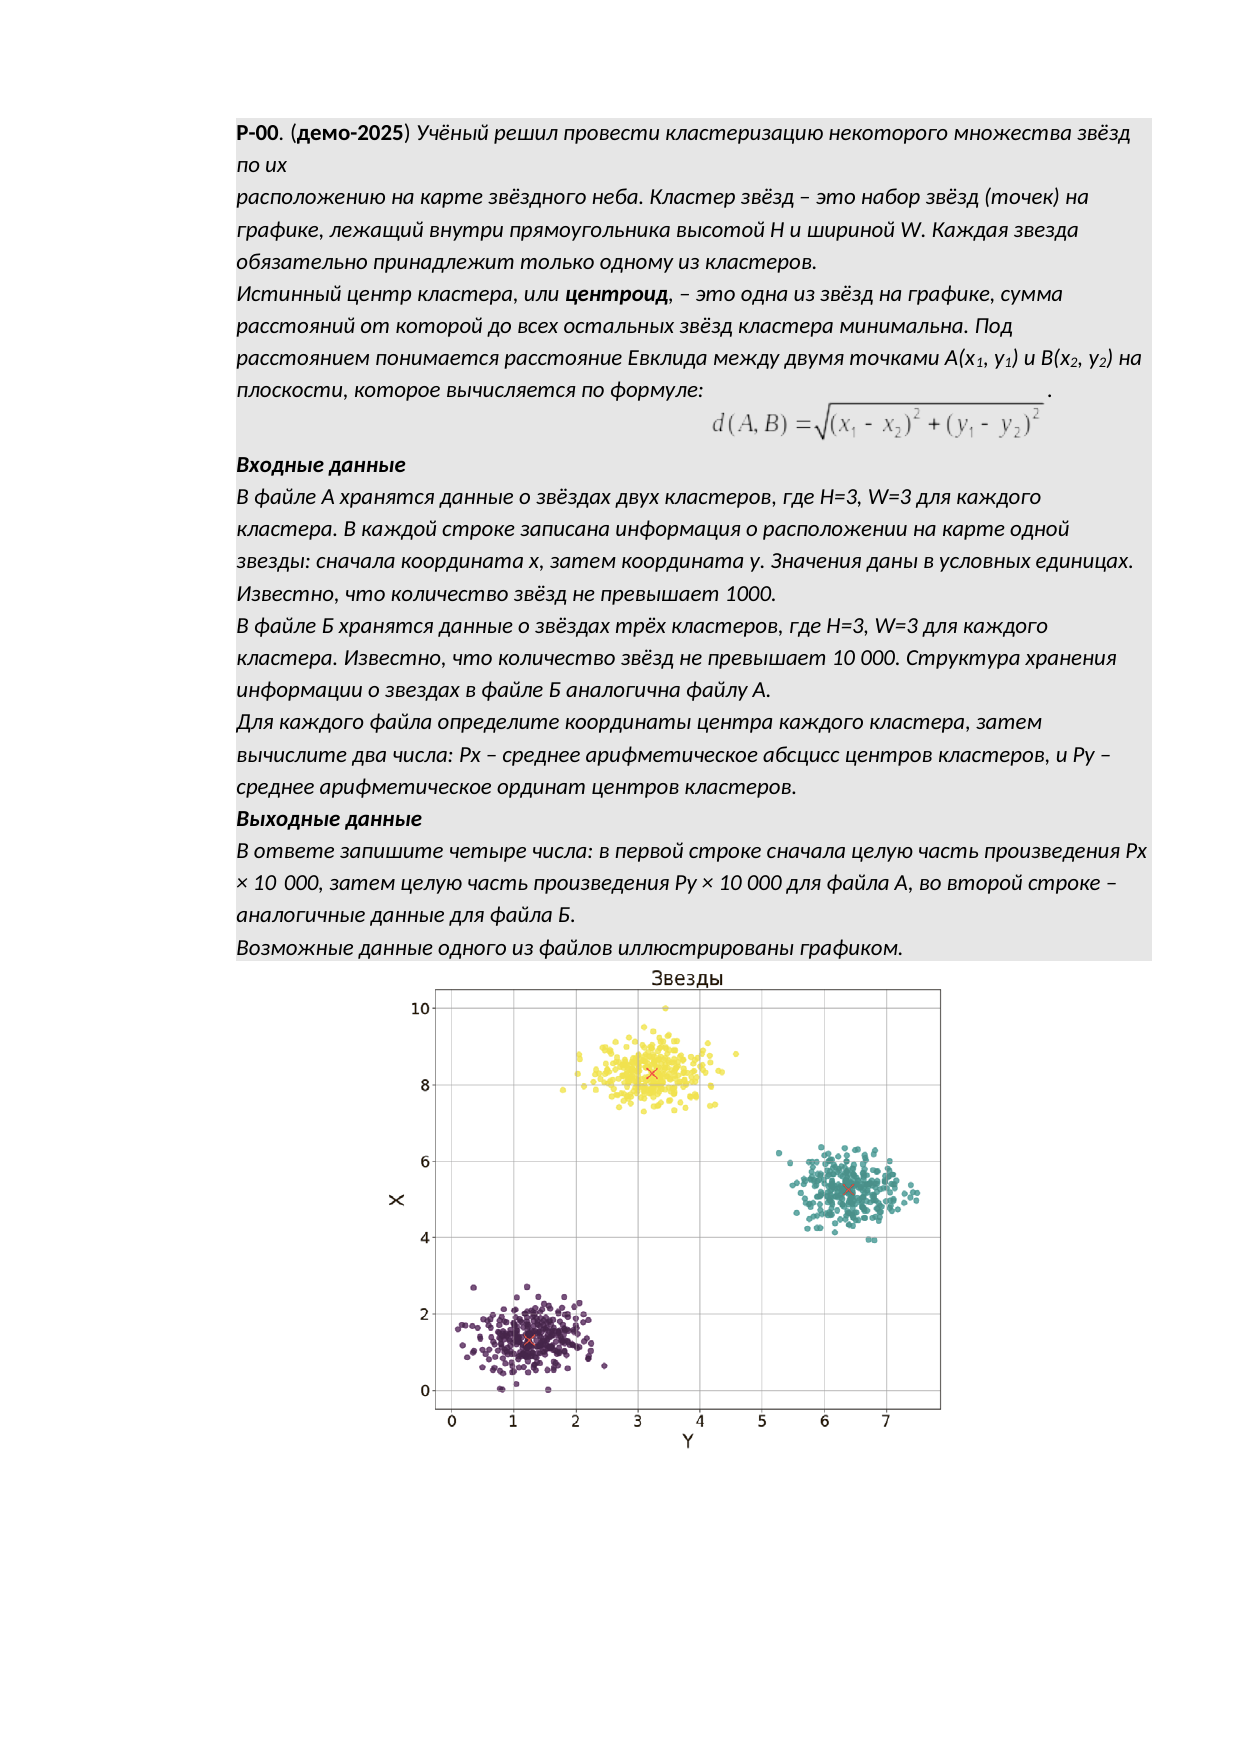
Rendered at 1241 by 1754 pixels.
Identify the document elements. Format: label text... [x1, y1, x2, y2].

text В файле Б хранятся данные о звёздах трёх кластеров, где H=3, W=3 для каждого кластера. Известно, что количество звёзд не превышает 10 000. Структура хранения информации о звездах в файле Б аналогична файлу А. [236, 611, 1152, 703]
text В ответе запишите четыре числа: в первой строке сначала целую часть произведения Px × 10 000, затем целую часть произведения Py × 10 000 для файла А, во второй строке – аналогичные данные для файла Б. [236, 836, 1152, 929]
text Возможные данные одного из файлов иллюстрированы графиком. [236, 933, 1152, 961]
text расположению на карте звёздного неба. Кластер звёзд – это набор звёзд (точек) на графике, лежащий внутри прямоугольника высотой H и шириной W. Каждая звезда обязательно принадлежит только одному из кластеров. [236, 182, 1152, 275]
text Истинный центр кластера, или центроид, – это одна из звёзд на графике, сумма расстояний от которой до всех остальных звёзд кластера минимальна. Под расстоянием понимается расстояние Евклида между двумя точками A(x1, y1) и B(x2, y2) на плоскости, которое вычисляется по формуле: . [236, 279, 1152, 446]
text Выходные данные [236, 804, 1152, 832]
text Входные данные [236, 450, 1152, 478]
text Р-00. (демо-2025) Учёный решил провести кластеризацию некоторого множества звёзд по их [236, 118, 1152, 178]
text Для каждого файла определите координаты центра каждого кластера, затем вычислите два числа: Px – среднее арифметическое абсцисс центров кластеров, и Py – среднее арифметическое ординат центров кластеров. [236, 707, 1152, 800]
text В файле A хранятся данные о звёздах двух кластеров, где H=3, W=3 для каждого кластера. В каждой строке записана информация о расположении на карте одной звезды: сначала координата x, затем координата y. Значения даны в условных единицах. Известно, что количество звёзд не превышает 1000. [236, 482, 1152, 607]
